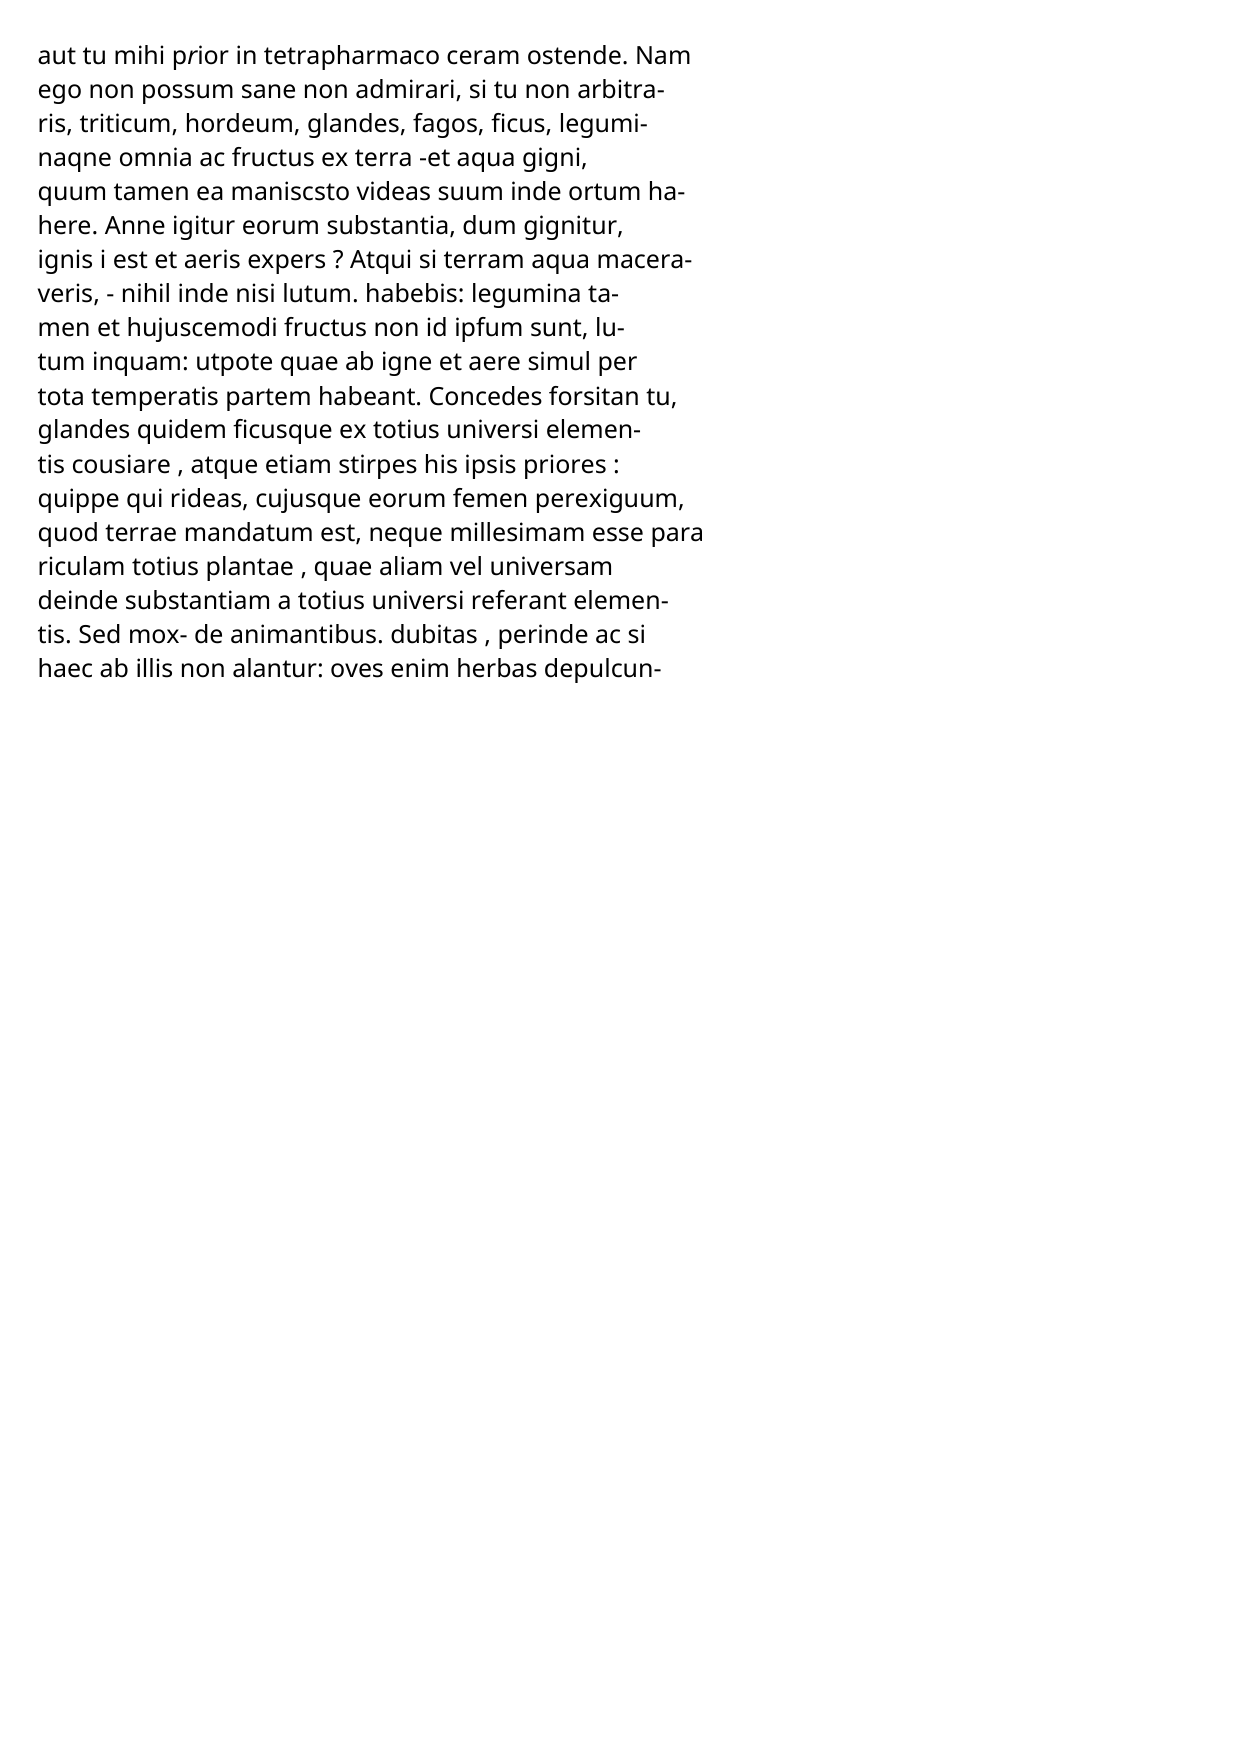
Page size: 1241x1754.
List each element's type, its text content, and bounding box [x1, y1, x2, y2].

text aut tu mihi prior in tetrapharmaco ceram ostende. Nam ego non possum sane non admirari, si tu non arbitra- ris, triticum, hordeum, glandes, fagos, ficus, legumi- naqne omnia ac fructus ex terra -et aqua gigni, quum tamen ea maniscsto videas suum inde ortum ha- here. Anne igitur eorum substantia, dum gignitur, ignis i est et aeris expers ? Atqui si terram aqua macera- veris, - nihil inde nisi lutum. habebis: legumina ta- men et hujuscemodi fructus non id ipfum sunt, lu- tum inquam: utpote quae ab igne et aere simul per tota temperatis partem habeant. Concedes forsitan tu, glandes quidem ficusque ex totius universi elemen- tis cousiare , atque etiam stirpes his ipsis priores : quippe qui rideas, cujusque eorum femen perexiguum, quod terrae mandatum est, neque millesimam esse para riculam totius plantae , quae aliam vel universam deinde substantiam a totius universi referant elemen- tis. Sed mox- de animantibus. dubitas , perinde ac si haec ab illis non alantur: oves enim herbas depulcun- [37, 37, 1203, 685]
